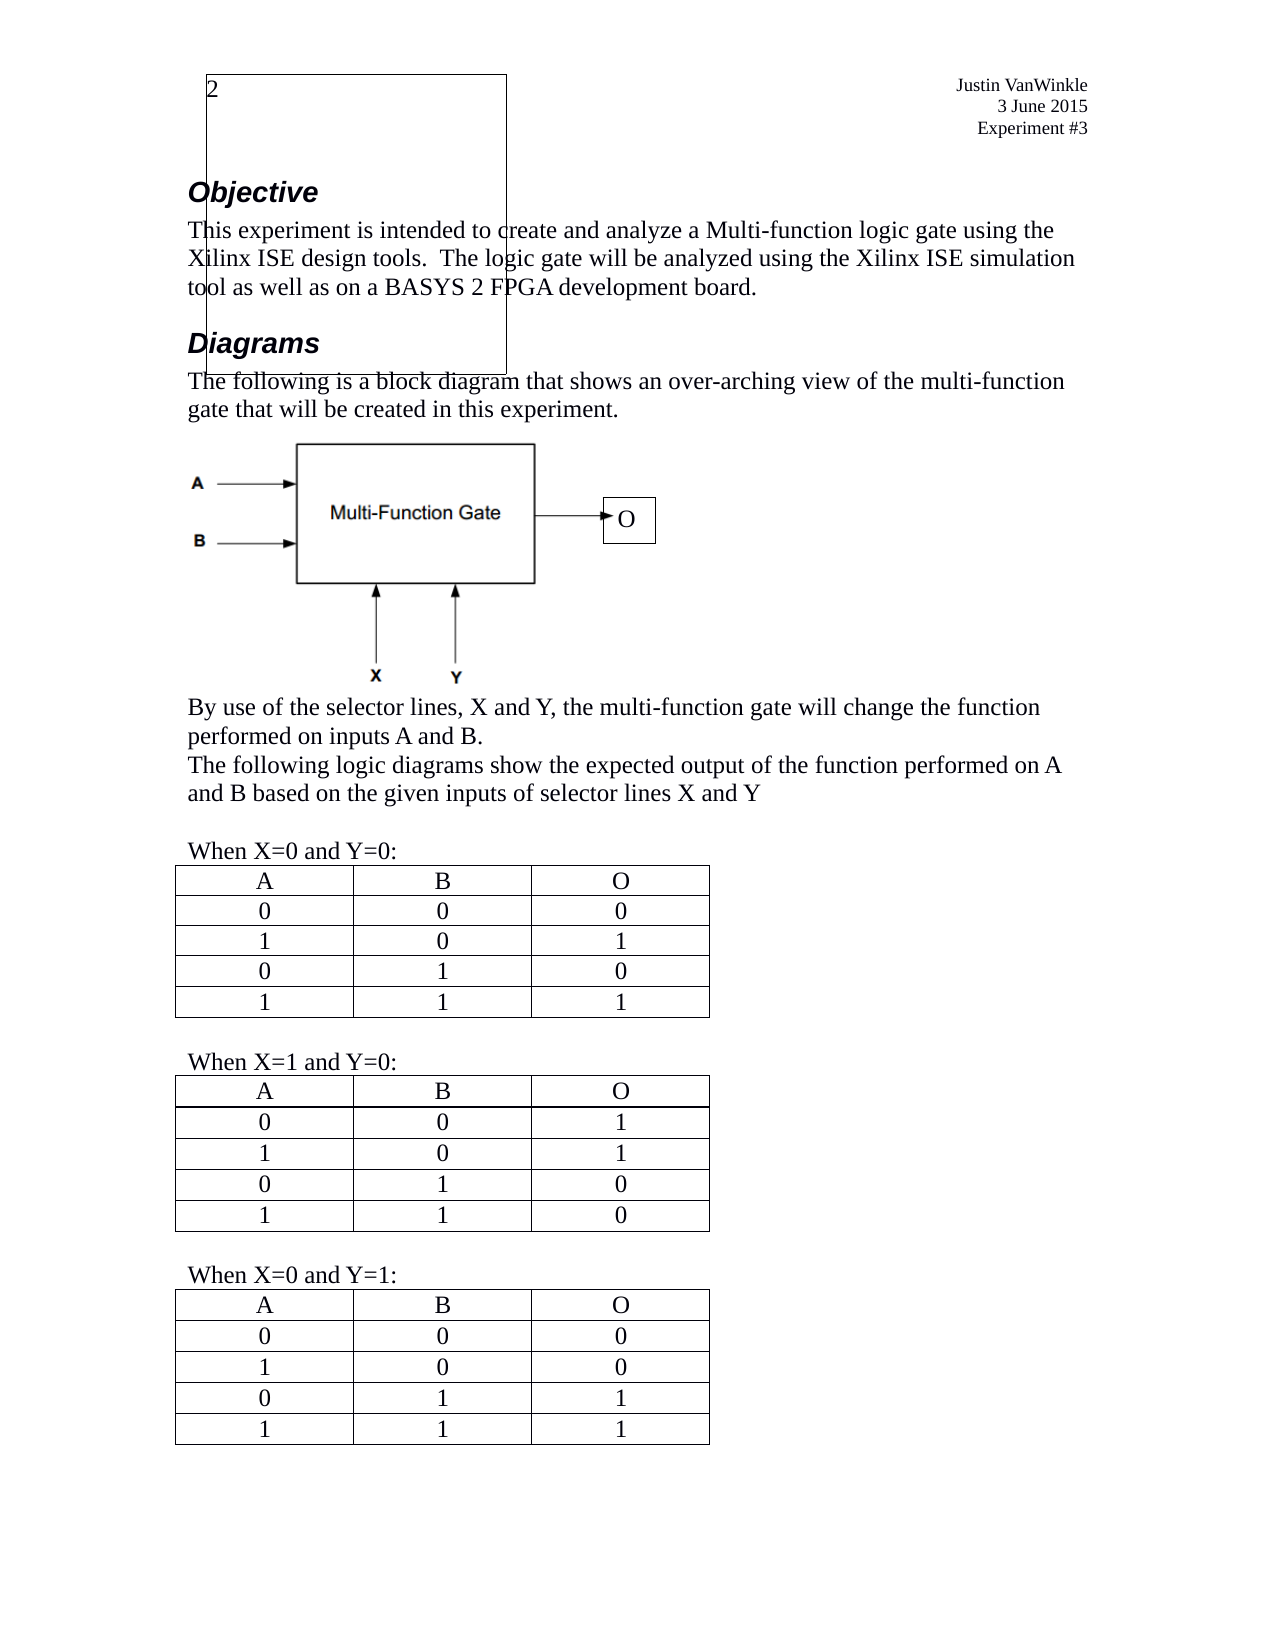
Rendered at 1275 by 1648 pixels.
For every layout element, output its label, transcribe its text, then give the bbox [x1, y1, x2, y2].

table_cell 1 [354, 956, 531, 986]
table_cell 0 [532, 1352, 709, 1382]
table_cell 1 [354, 1201, 531, 1231]
table_cell 0 [354, 1139, 531, 1168]
table_cell 1 [532, 987, 709, 1017]
subtitle Objective [187, 175, 1088, 208]
text O [617, 504, 640, 533]
table_cell 1 [532, 1108, 709, 1137]
table_cell 0 [354, 1352, 531, 1382]
table_cell 0 [532, 1321, 709, 1351]
table_cell 0 [176, 956, 353, 986]
table_cell 1 [532, 1414, 709, 1444]
table_cell 1 [532, 1139, 709, 1168]
table_header O [532, 1076, 709, 1106]
table_cell 1 [176, 1201, 353, 1231]
table_header O [532, 1290, 709, 1320]
text When X=0 and Y=1: [187, 1260, 1088, 1289]
table_cell 1 [354, 987, 531, 1017]
table_cell 0 [176, 896, 353, 925]
table_header A [176, 1076, 353, 1106]
table_cell 1 [176, 1352, 353, 1382]
table_cell 1 [354, 1170, 531, 1199]
table_cell 1 [176, 1139, 353, 1168]
table_header B [354, 866, 531, 895]
table_cell 0 [176, 1321, 353, 1351]
table_cell 1 [354, 1383, 531, 1413]
table_header A [176, 1290, 353, 1320]
table_cell 1 [176, 987, 353, 1017]
text When X=0 and Y=0: [187, 836, 1088, 865]
subtitle Diagrams [187, 326, 1088, 359]
table_cell 0 [532, 1201, 709, 1231]
table_cell 0 [532, 896, 709, 925]
text This experiment is intended to create and analyze a Multi-function logic gate using the Xilinx ISE design tools. The logic gate will be analyzed using the Xilinx ISE simulation tool as well as on a BASYS 2 FPGA development board. [187, 215, 1088, 301]
table_header B [354, 1076, 531, 1106]
table_cell 0 [176, 1383, 353, 1413]
table_cell 0 [354, 896, 531, 925]
table_cell 0 [176, 1108, 353, 1137]
table_cell 0 [176, 1170, 353, 1199]
picture [187, 423, 616, 693]
table_cell 0 [532, 1170, 709, 1199]
text The following logic diagrams show the expected output of the function performed on A and B based on the given inputs of selector lines X and Y [187, 750, 1088, 807]
table_header A [176, 866, 353, 895]
table_cell 1 [532, 1383, 709, 1413]
table_cell 0 [354, 1321, 531, 1351]
text When X=1 and Y=0: [187, 1047, 1088, 1075]
text By use of the selector lines, X and Y, the multi-function gate will change the function performed on inputs A and B. [187, 692, 1088, 750]
table_cell 1 [532, 926, 709, 955]
table_cell 0 [532, 956, 709, 986]
table_header O [532, 866, 709, 895]
table_header B [354, 1290, 531, 1320]
picture [604, 498, 616, 543]
text The following is a block diagram that shows an over-arching view of the multi-function gate that will be created in this experiment. [187, 366, 1088, 423]
table_cell 0 [354, 1108, 531, 1137]
table_cell 1 [354, 1414, 531, 1444]
table_cell 1 [176, 1414, 353, 1444]
table_cell 0 [354, 926, 531, 955]
table_cell 1 [176, 926, 353, 955]
